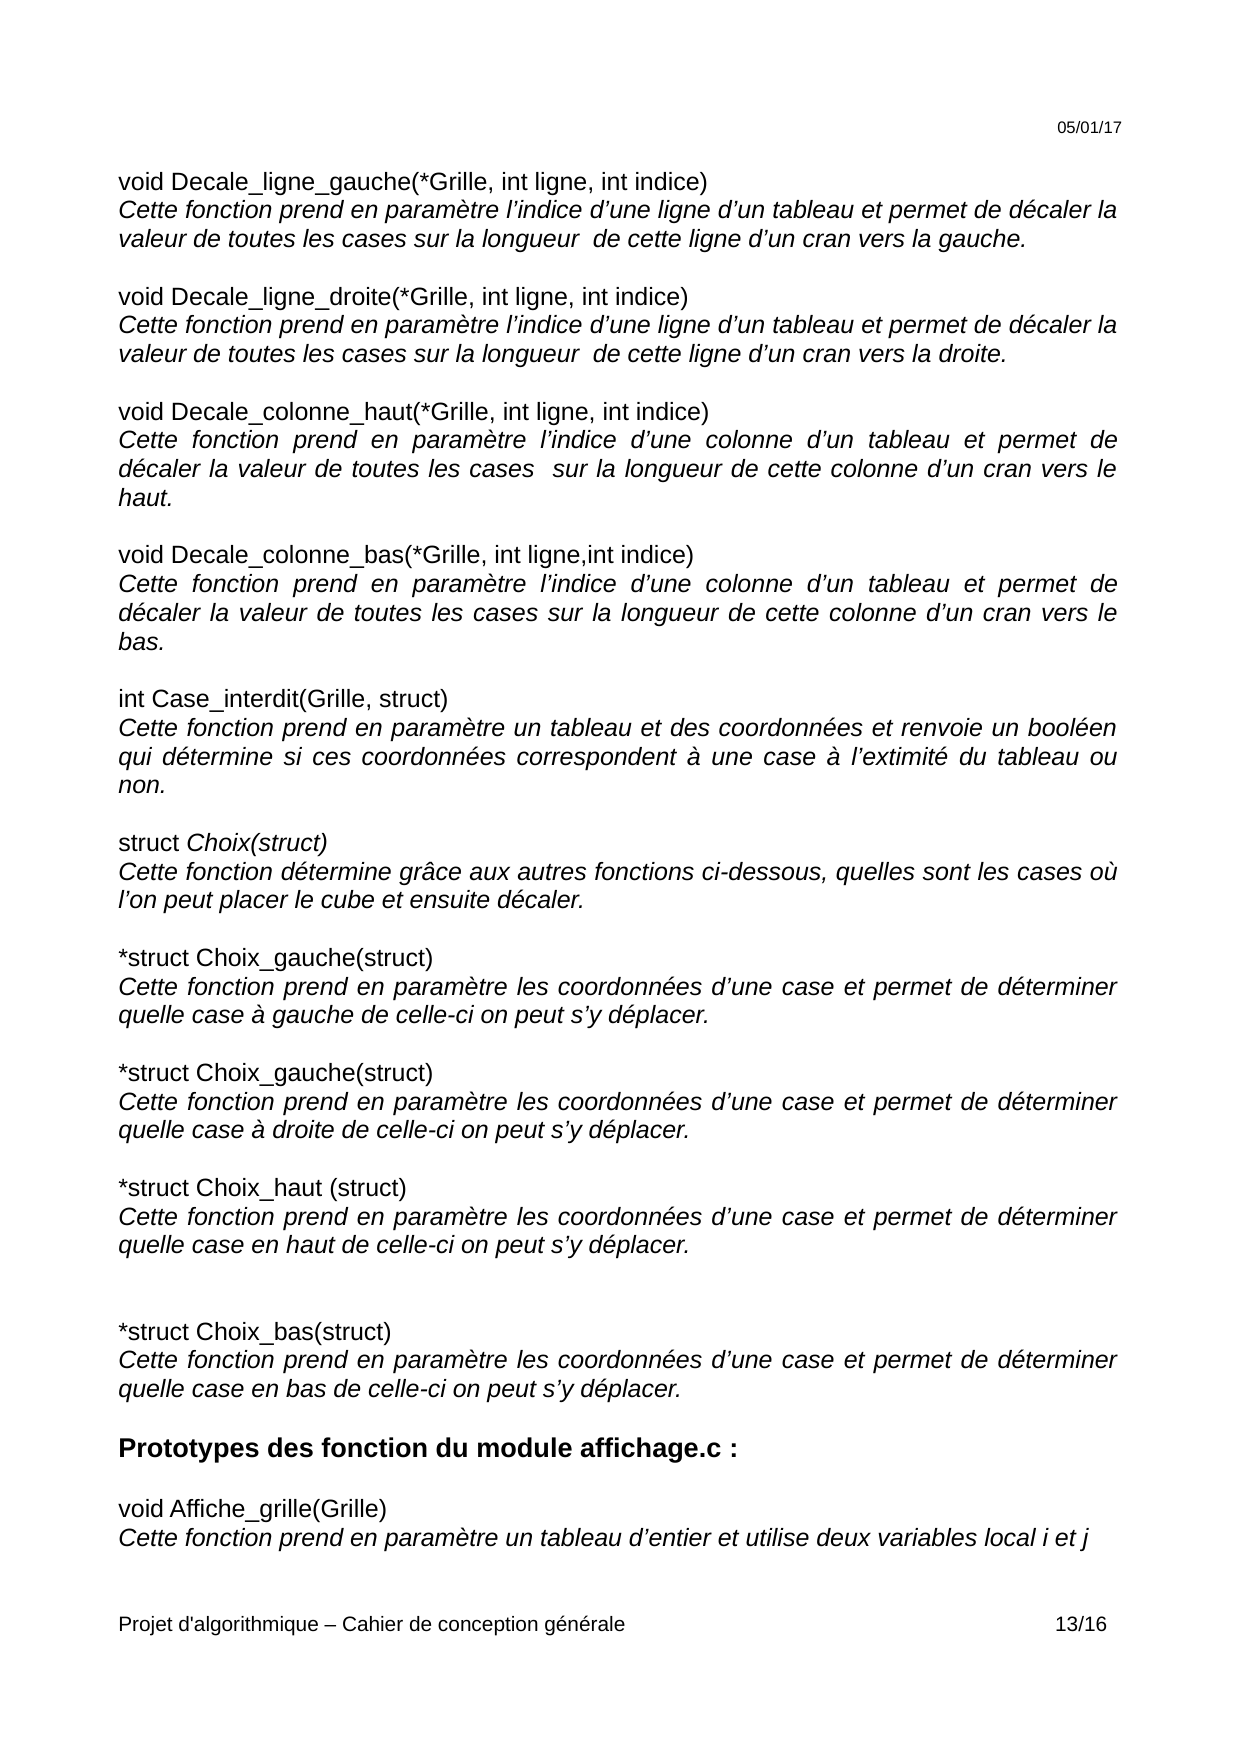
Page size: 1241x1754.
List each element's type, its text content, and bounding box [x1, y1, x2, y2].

text Cette fonction prend en paramètre les coordonnées d’une case et permet de déterminer quelle case à droite de celle-ci on peut s’y déplacer. [118, 1087, 1122, 1144]
text Prototypes des fonction du module affichage.c : [118, 1432, 1122, 1463]
text struct Choix(struct) [118, 828, 1122, 857]
text void Decale_colonne_haut(*Grille, int ligne, int indice) [118, 397, 1122, 426]
text *struct Choix_gauche(struct) [118, 1058, 1122, 1087]
text Cette fonction prend en paramètre un tableau et des coordonnées et renvoie un booléen qui détermine si ces coordonnées correspondent à une case à l’extimité du tableau ou non. [118, 713, 1122, 799]
text Cette fonction prend en paramètre l’indice d’une ligne d’un tableau et permet de décaler la valeur de toutes les cases sur la longueur de cette ligne d’un cran vers la droite. [118, 311, 1122, 368]
text int Case_interdit(Grille, struct) [118, 684, 1122, 713]
text Cette fonction prend en paramètre l’indice d’une ligne d’un tableau et permet de décaler la valeur de toutes les cases sur la longueur de cette ligne d’un cran vers la gauche. [118, 196, 1122, 253]
text Cette fonction prend en paramètre les coordonnées d’une case et permet de déterminer quelle case à gauche de celle-ci on peut s’y déplacer. [118, 972, 1122, 1029]
text *struct Choix_gauche(struct) [118, 943, 1122, 972]
text Cette fonction prend en paramètre l’indice d’une colonne d’un tableau et permet de décaler la valeur de toutes les cases sur la longueur de cette colonne d’un cran vers le haut. [118, 426, 1122, 512]
text *struct Choix_bas(struct) [118, 1317, 1122, 1346]
text Cette fonction prend en paramètre un tableau d’entier et utilise deux variables local i et j [118, 1523, 1122, 1552]
text Cette fonction prend en paramètre les coordonnées d’une case et permet de déterminer quelle case en bas de celle-ci on peut s’y déplacer. [118, 1346, 1122, 1403]
text Cette fonction détermine grâce aux autres fonctions ci-dessous, quelles sont les cases où l’on peut placer le cube et ensuite décaler. [118, 857, 1122, 914]
text void Decale_colonne_bas(*Grille, int ligne,int indice) [118, 541, 1122, 569]
text Cette fonction prend en paramètre l’indice d’une colonne d’un tableau et permet de décaler la valeur de toutes les cases sur la longueur de cette colonne d’un cran vers le bas. [118, 569, 1122, 656]
text *struct Choix_haut (struct) [118, 1173, 1122, 1202]
text void Decale_ligne_gauche(*Grille, int ligne, int indice) [118, 167, 1122, 196]
text Cette fonction prend en paramètre les coordonnées d’une case et permet de déterminer quelle case en haut de celle-ci on peut s’y déplacer. [118, 1202, 1122, 1259]
text void Affiche_grille(Grille) [118, 1494, 1122, 1523]
text void Decale_ligne_droite(*Grille, int ligne, int indice) [118, 282, 1122, 311]
